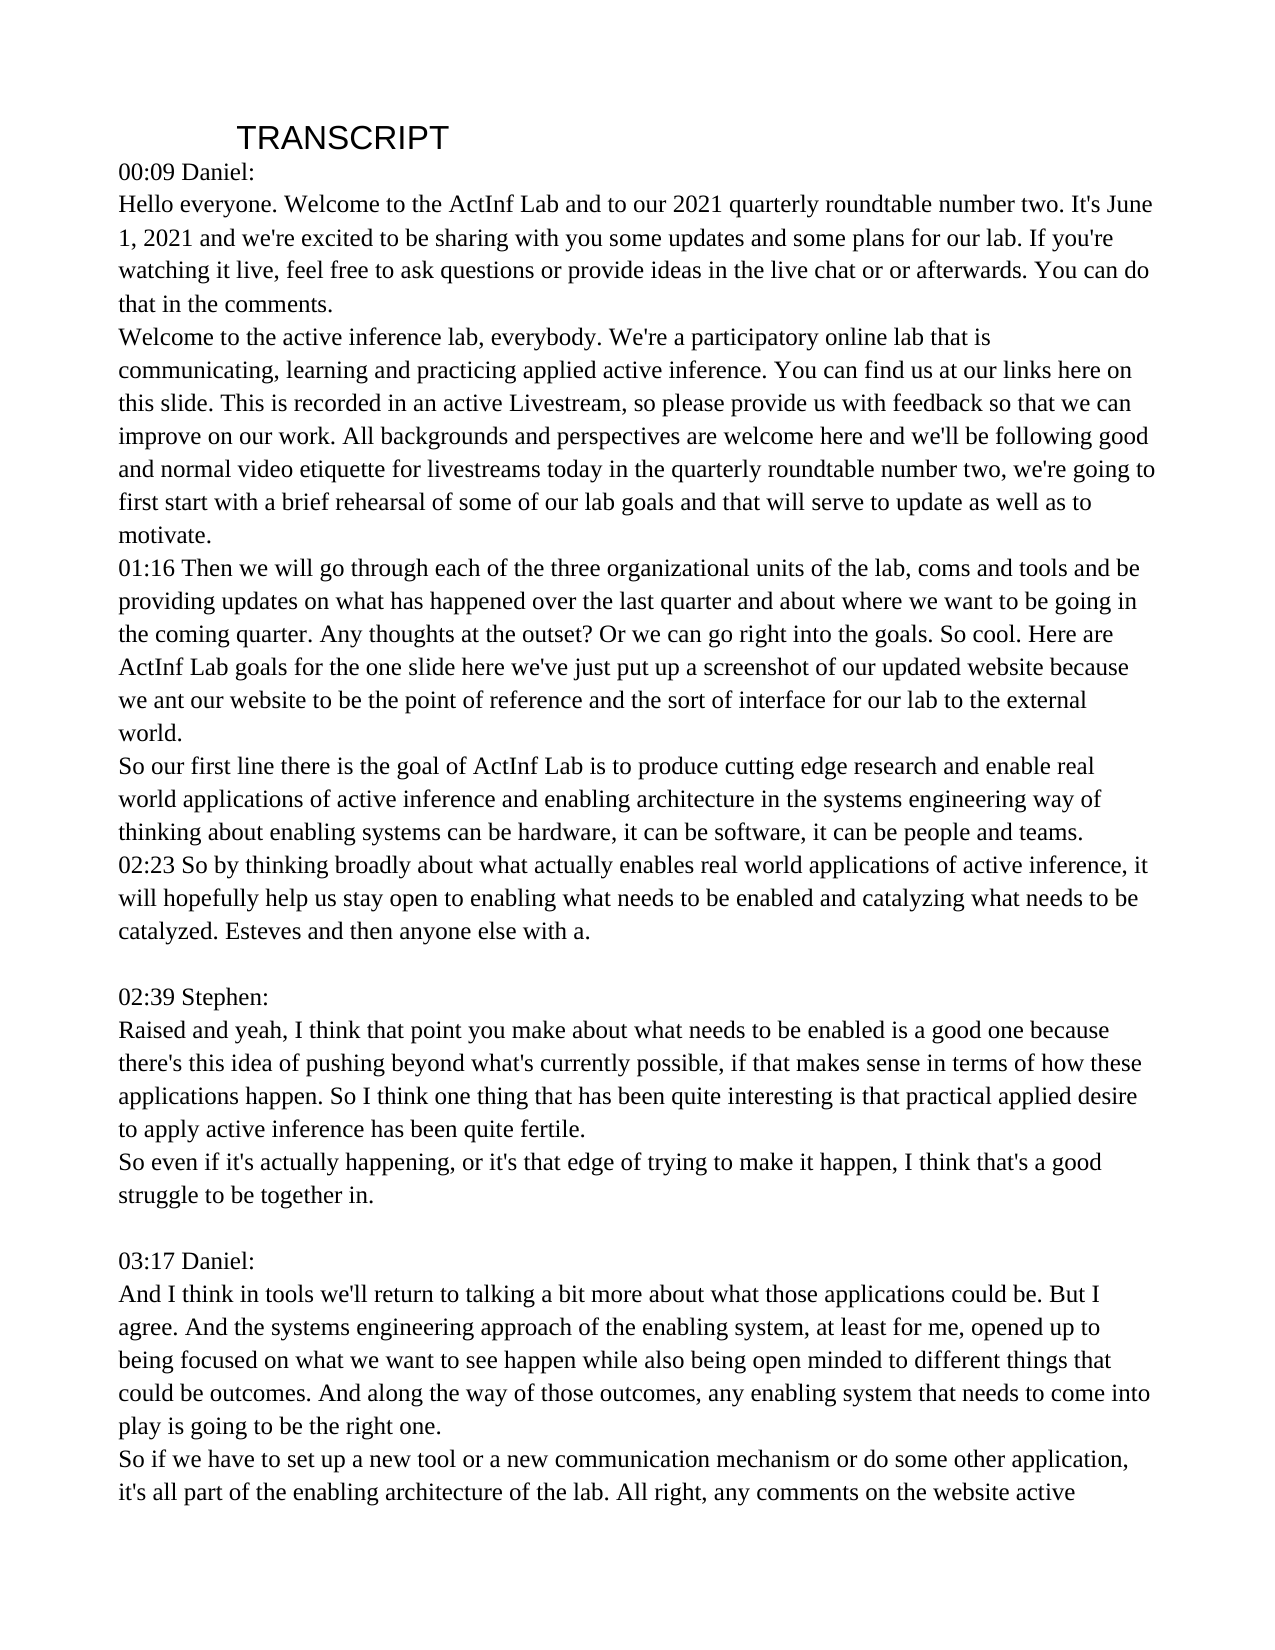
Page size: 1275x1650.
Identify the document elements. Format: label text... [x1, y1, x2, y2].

text Raised and yeah, I think that point you make about what needs to be enabled is a good one because there's this idea of pushing beyond what's currently possible, if that makes sense in terms of how these applications happen. So I think one thing that has been quite interesting is that practical applied desire to apply active inference has been quite fertile. [118, 1015, 1157, 1143]
text 02:23 So by thinking broadly about what actually enables real world applications of active inference, it will hopefully help us stay open to enabling what needs to be enabled and catalyzing what needs to be catalyzed. Esteves and then anyone else with a. [118, 850, 1157, 945]
text Hello everyone. Welcome to the ActInf Lab and to our 2021 quarterly roundtable number two. It's June 1, 2021 and we're excited to be sharing with you some updates and some plans for our lab. If you're watching it live, feel free to ask questions or provide ideas in the live chat or or afterwards. You can do that in the comments. [118, 189, 1157, 317]
text 00:09 Daniel: [118, 157, 1157, 185]
text So our first line there is the goal of ActInf Lab is to produce cutting edge research and enable real world applications of active inference and enabling architecture in the systems engineering way of thinking about enabling systems can be hardware, it can be software, it can be people and teams. [118, 751, 1157, 846]
text Welcome to the active inference lab, everybody. We're a participatory online lab that is communicating, learning and practicing applied active inference. You can find us at our links here on this slide. This is recorded in an active Livestream, so please provide us with feedback so that we can improve on our work. All backgrounds and perspectives are welcome here and we'll be following good and normal video etiquette for livestreams today in the quarterly roundtable number two, we're going to first start with a brief rehearsal of some of our lab goals and that will serve to update as well as to motivate. [118, 322, 1157, 548]
text So even if it's actually happening, or it's that edge of trying to make it happen, I think that's a good struggle to be together in. [118, 1147, 1157, 1209]
text 03:17 Daniel: [118, 1246, 1157, 1275]
text And I think in tools we'll return to talking a bit more about what those applications could be. But I agree. And the systems engineering approach of the enabling system, at least for me, opened up to being focused on what we want to see happen while also being open minded to different things that could be outcomes. And along the way of those outcomes, any enabling system that needs to come into play is going to be the right one. [118, 1279, 1157, 1440]
subtitle TRANSCRIPT [118, 118, 1157, 157]
text So if we have to set up a new tool or a new communication mechanism or do some other application, it's all part of the enabling architecture of the lab. All right, any comments on the website active [118, 1444, 1157, 1506]
text 01:16 Then we will go through each of the three organizational units of the lab, coms and tools and be providing updates on what has happened over the last quarter and about where we want to be going in the coming quarter. Any thoughts at the outset? Or we can go right into the goals. So cool. Here are ActInf Lab goals for the one slide here we've just put up a screenshot of our updated website because we ant our website to be the point of reference and the sort of interface for our lab to the external world. [118, 553, 1157, 747]
text 02:39 Stephen: [118, 982, 1157, 1011]
